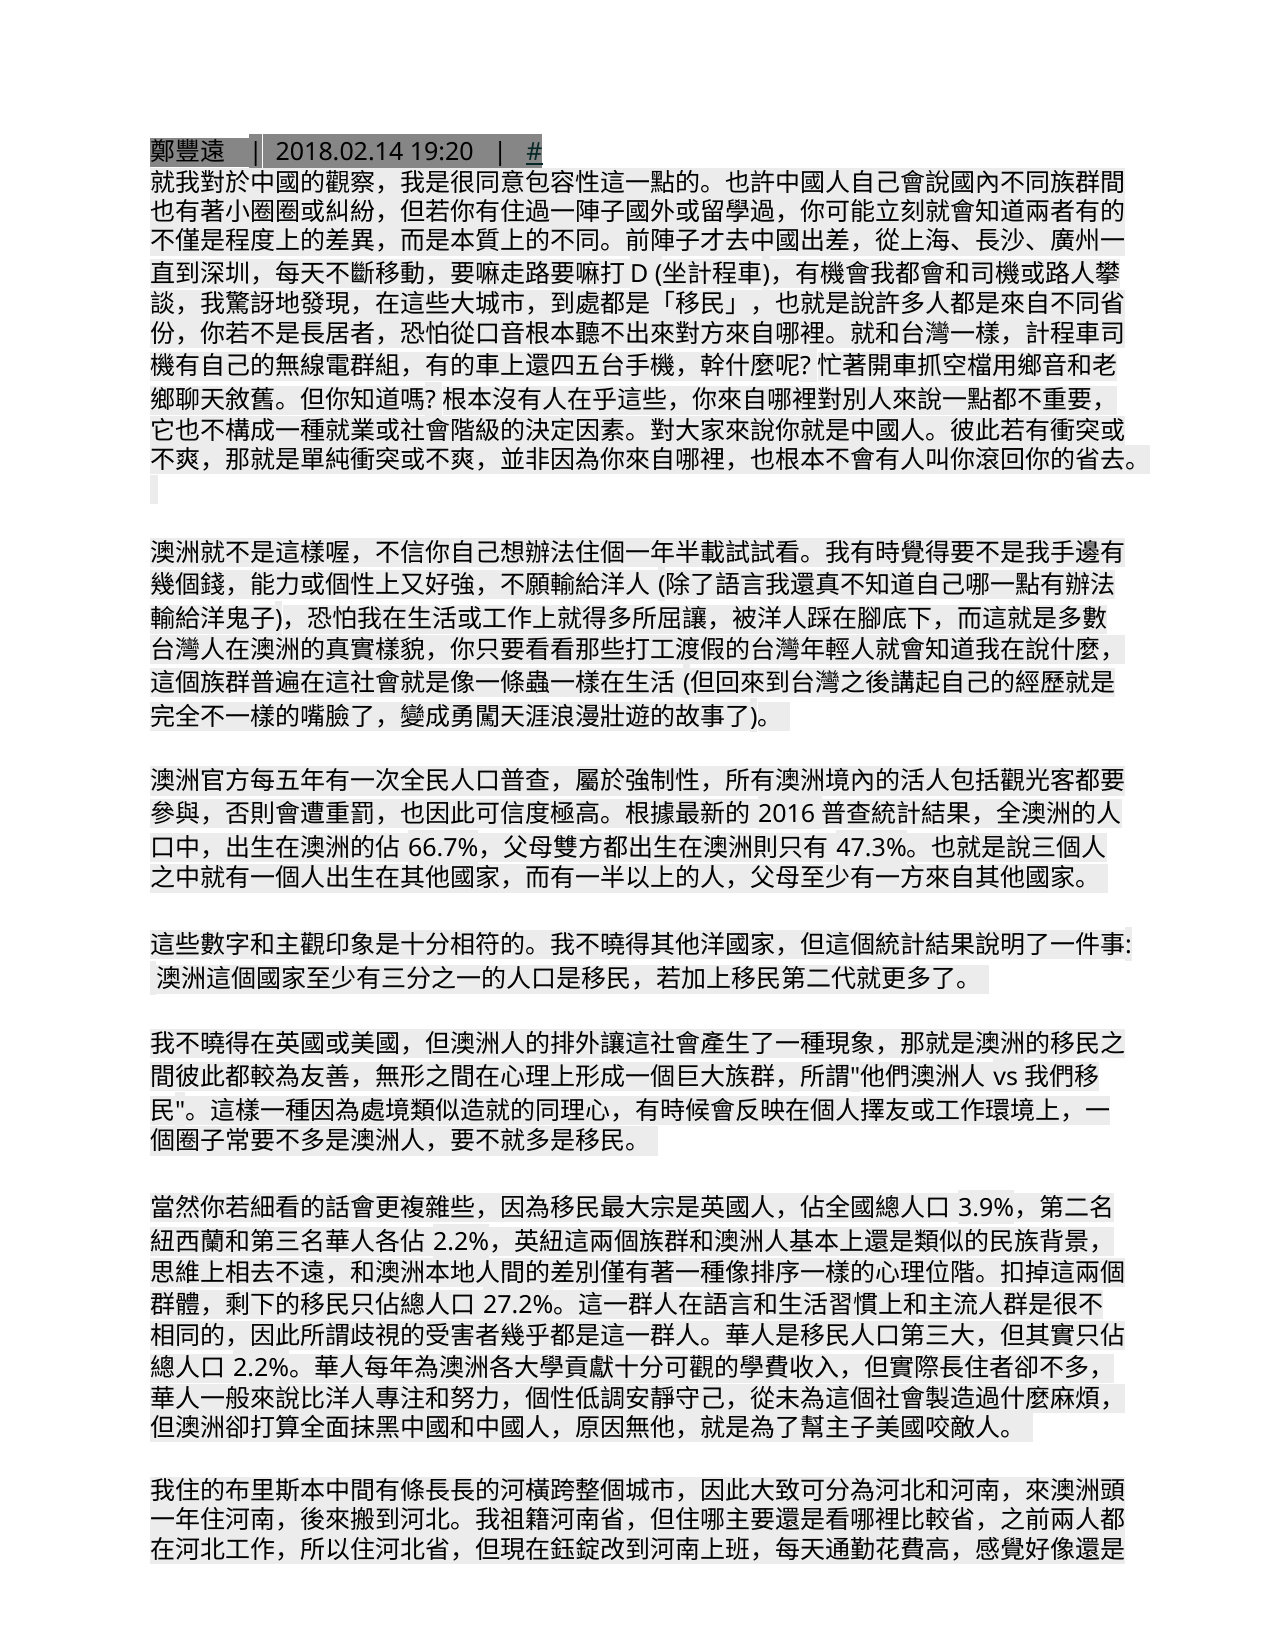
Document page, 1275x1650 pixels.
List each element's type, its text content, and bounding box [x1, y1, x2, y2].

text 就我對於中國的觀察，我是很同意包容性這一點的。也許中國人自己會說國內不同族群間也有著小圈圈或糾紛，但若你有住過一陣子國外或留學過，你可能立刻就會知道兩者有的不僅是程度上的差異，而是本質上的不同。前陣子才去中國出差，從上海、長沙、廣州一直到深圳，每天不斷移動，要嘛走路要嘛打D (坐計程車)，有機會我都會和司機或路人攀談，我驚訝地發現，在這些大城市，到處都是「移民」，也就是說許多人都是來自不同省份，你若不是長居者，恐怕從口音根本聽不出來對方來自哪裡。就和台灣一樣，計程車司機有自己的無線電群組，有的車上還四五台手機，幹什麼呢? 忙著開車抓空檔用鄉音和老鄉聊天敘舊。但你知道嗎? 根本沒有人在乎這些，你來自哪裡對別人來說一點都不重要，它也不構成一種就業或社會階級的決定因素。對大家來說你就是中國人。彼此若有衝突或不爽，那就是單純衝突或不爽，並非因為你來自哪裡，也根本不會有人叫你滾回你的省去。 澳洲就不是這樣喔，不信你自己想辦法住個一年半載試試看。我有時覺得要不是我手邊有幾個錢，能力或個性上又好強，不願輸給洋人 (除了語言我還真不知道自己哪一點有辦法輸給洋鬼子)，恐怕我在生活或工作上就得多所屈讓，被洋人踩在腳底下，而這就是多數台灣人在澳洲的真實樣貌，你只要看看那些打工渡假的台灣年輕人就會知道我在說什麼，這個族群普遍在這社會就是像一條蟲一樣在生活 (但回來到台灣之後講起自己的經歷就是完全不一樣的嘴臉了，變成勇闖天涯浪漫壯遊的故事了)。 澳洲官方每五年有一次全民人口普查，屬於強制性，所有澳洲境內的活人包括觀光客都要參與，否則會遭重罰，也因此可信度極高。根據最新的 2016 普查統計結果，全澳洲的人口中，出生在澳洲的佔 66.7%，父母雙方都出生在澳洲則只有 47.3%。也就是說三個人之中就有一個人出生在其他國家，而有一半以上的人，父母至少有一方來自其他國家。 這些數字和主觀印象是十分相符的。我不曉得其他洋國家，但這個統計結果說明了一件事: 澳洲這個國家至少有三分之一的人口是移民，若加上移民第二代就更多了。 我不曉得在英國或美國，但澳洲人的排外讓這社會產生了一種現象，那就是澳洲的移民之間彼此都較為友善，無形之間在心理上形成一個巨大族群，所謂"他們澳洲人 vs 我們移民"。這樣一種因為處境類似造就的同理心，有時候會反映在個人擇友或工作環境上，一個圈子常要不多是澳洲人，要不就多是移民。 當然你若細看的話會更複雜些，因為移民最大宗是英國人，佔全國總人口 3.9%，第二名紐西蘭和第三名華人各佔 2.2%，英紐這兩個族群和澳洲人基本上還是類似的民族背景，思維上相去不遠，和澳洲本地人間的差別僅有著一種像排序一樣的心理位階。扣掉這兩個群體，剩下的移民只佔總人口 27.2%。這一群人在語言和生活習慣上和主流人群是很不相同的，因此所謂歧視的受害者幾乎都是這一群人。華人是移民人口第三大，但其實只佔總人口 2.2%。華人每年為澳洲各大學貢獻十分可觀的學費收入，但實際長住者卻不多，華人一般來說比洋人專注和努力，個性低調安靜守己，從未為這個社會製造過什麼麻煩，但澳洲卻打算全面抹黑中國和中國人，原因無他，就是為了幫主子美國咬敵人。 我住的布里斯本中間有條長長的河橫跨整個城市，因此大致可分為河北和河南，來澳洲頭一年住河南，後來搬到河北。我祖籍河南省，但住哪主要還是看哪裡比較省，之前兩人都在河北工作，所以住河北省，但現在鈺錠改到河南上班，每天通勤花費高，感覺好像還是河南省，所以最近又開始規劃新南向政策。在地華人都知道的一件事是，南北大不同，北部是洋人的天下，整體氛圍排外，沒事還是住南部好，即使不會講英文，也能過得開開心心的。 澳洲人口和台灣相仿，小小一個國家，姿態卻相當高，動不動就要懲罰北韓、要嚴辦中國的。有時候我都很想寫信給習近平大大，希望他大人不計小人過，別和它一般見識，因為我們有一百多萬的華橋同胞在這邊生活哪。 明天就除夕了，在這裡沒有過年的感覺，貼一則好笑影片給大家拜年吧: https://youtu.be/SXpgk7cUycw [150, 168, 1125, 1564]
text 鄭豐遠 | 2018.02.14 19:20 | # [150, 134, 1125, 168]
text [150, 75, 1125, 109]
